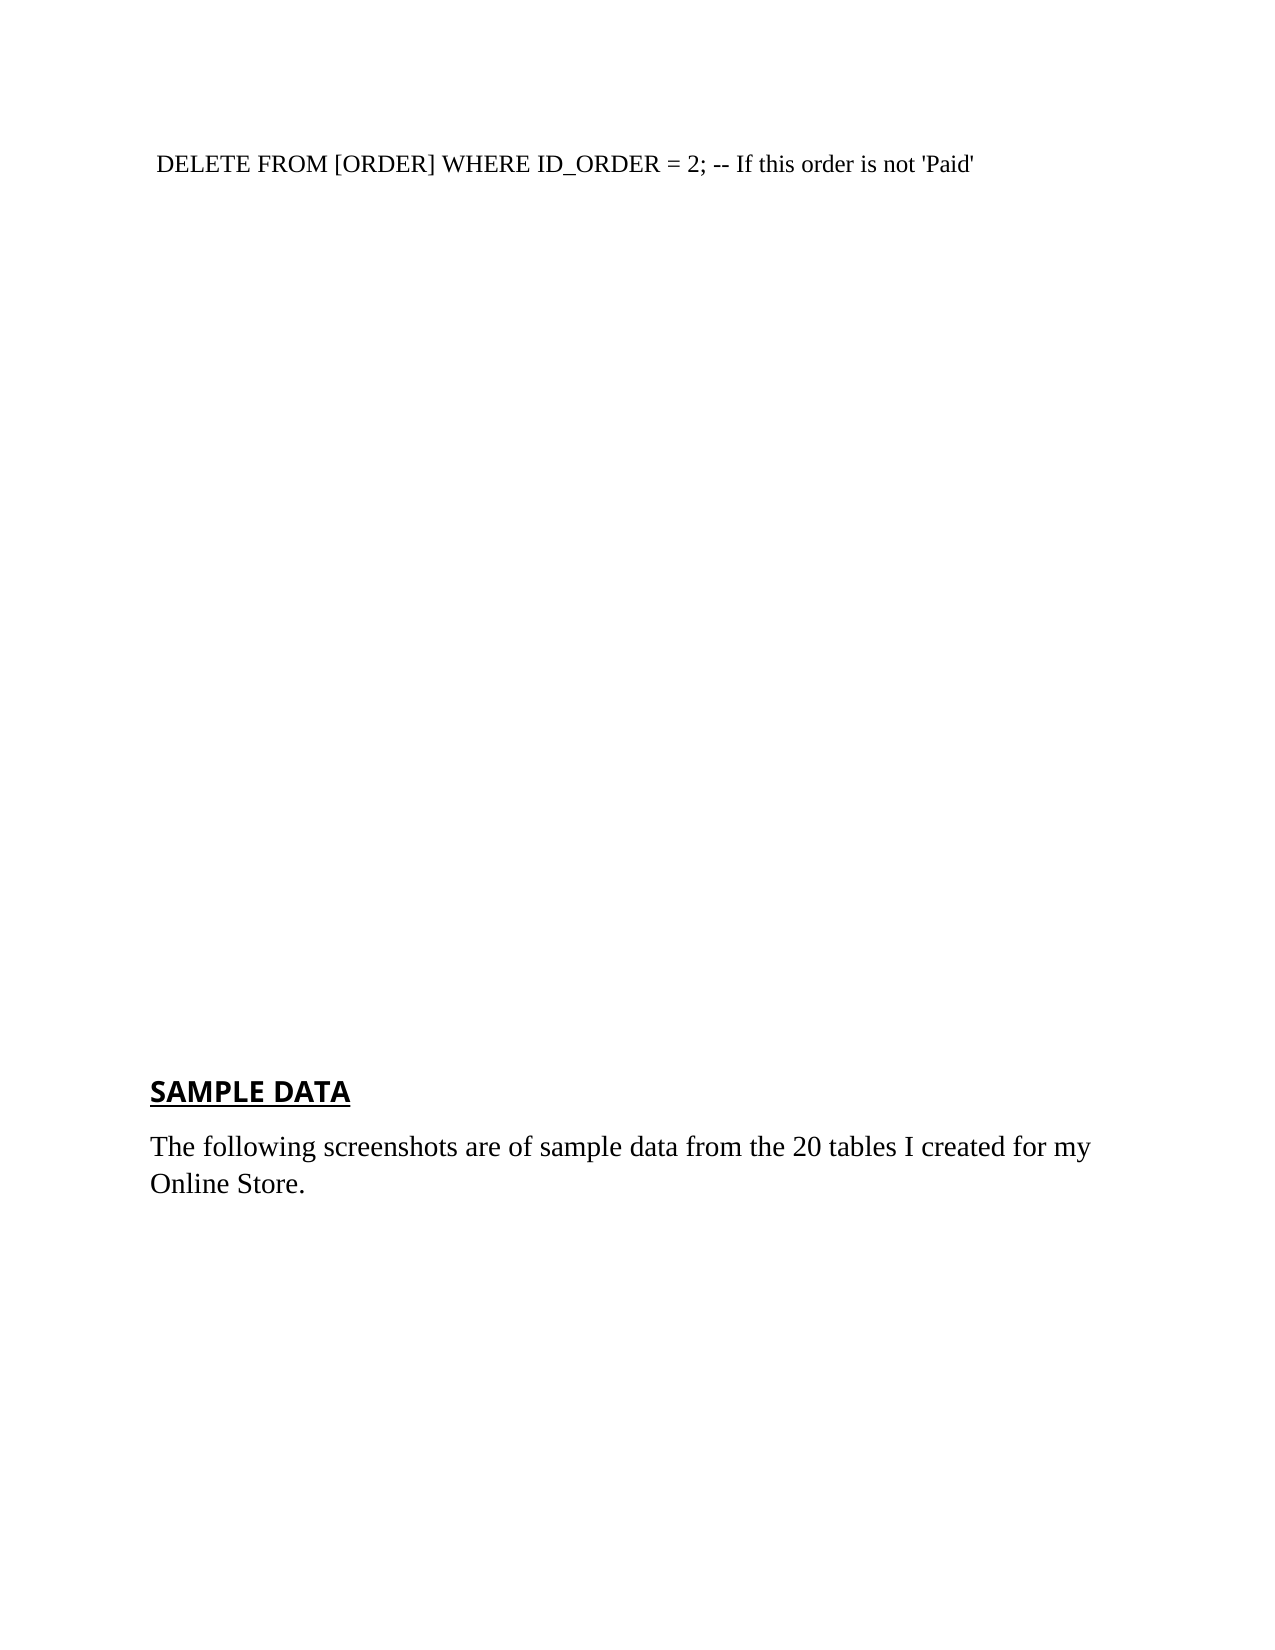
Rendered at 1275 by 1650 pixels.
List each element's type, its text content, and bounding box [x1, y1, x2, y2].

subtitle SAMPLE DATA [150, 1071, 1162, 1111]
subtitle The following screenshots are of sample data from the 20 tables I created for my Online Store. [150, 1129, 1134, 1200]
text DELETE FROM [ORDER] WHERE ID_ORDER = 2; -- If this order is not 'Paid' [156, 149, 1162, 178]
